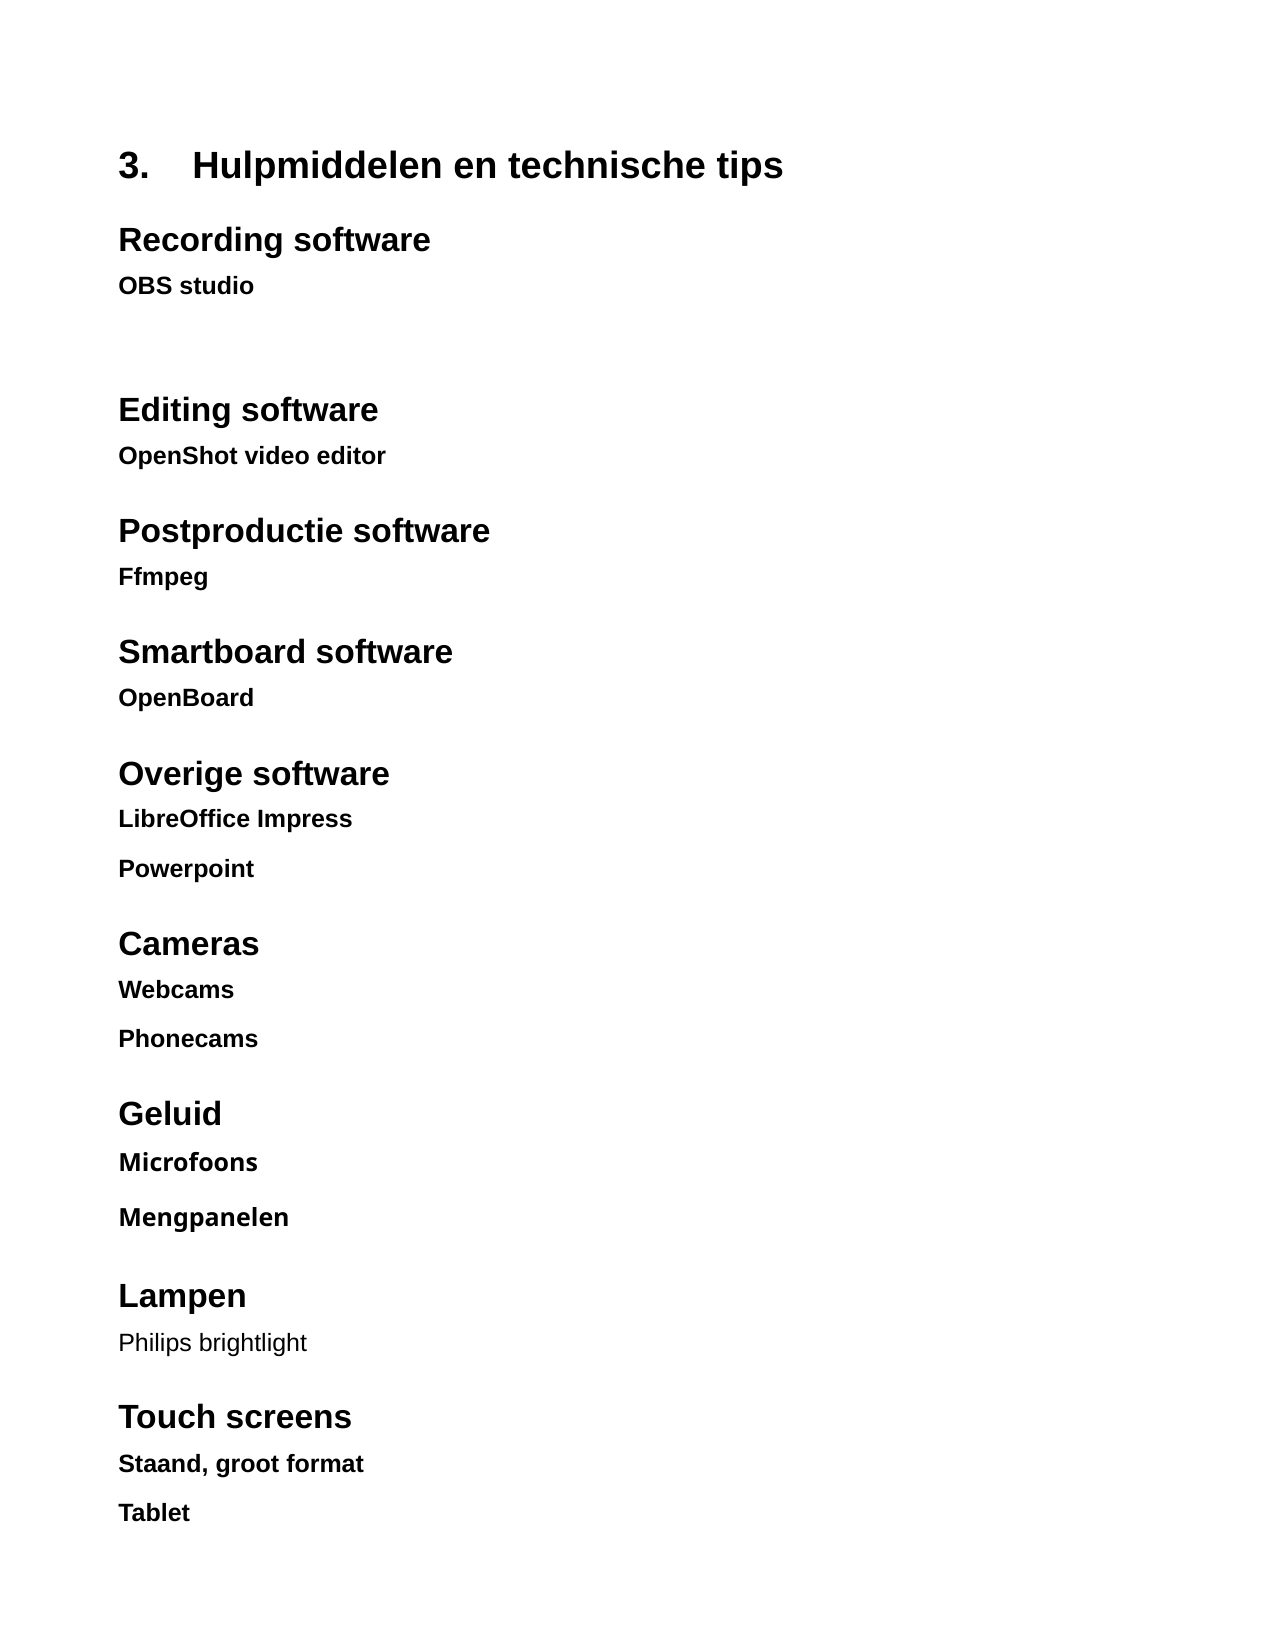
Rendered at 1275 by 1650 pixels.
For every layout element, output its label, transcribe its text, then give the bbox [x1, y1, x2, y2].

text Ffmpeg [118, 562, 1157, 591]
subtitle Recording software [118, 220, 1157, 259]
subtitle Cameras [118, 923, 1157, 962]
text Microfoons [118, 1145, 1157, 1179]
text OBS studio [118, 271, 1157, 300]
subtitle Editing software [118, 390, 1157, 429]
text Phonecams [118, 1024, 1157, 1052]
text OpenShot video editor [118, 441, 1157, 470]
subtitle Hulpmiddelen en technische tips [118, 143, 1157, 187]
text Tablet [118, 1498, 1157, 1526]
text Staand, groot format [118, 1448, 1157, 1477]
text Mengpanelen [118, 1200, 1157, 1234]
subtitle Postproductie software [118, 511, 1157, 550]
text LibreOffice Impress [118, 804, 1157, 833]
subtitle Smartboard software [118, 632, 1157, 671]
subtitle Touch screens [118, 1397, 1157, 1436]
text Philips brightlight [118, 1327, 1157, 1356]
subtitle Overige software [118, 753, 1157, 792]
text OpenBoard [118, 683, 1157, 712]
subtitle Lampen [118, 1276, 1157, 1315]
text Powerpoint [118, 853, 1157, 882]
subtitle Geluid [118, 1093, 1157, 1132]
text Webcams [118, 974, 1157, 1003]
